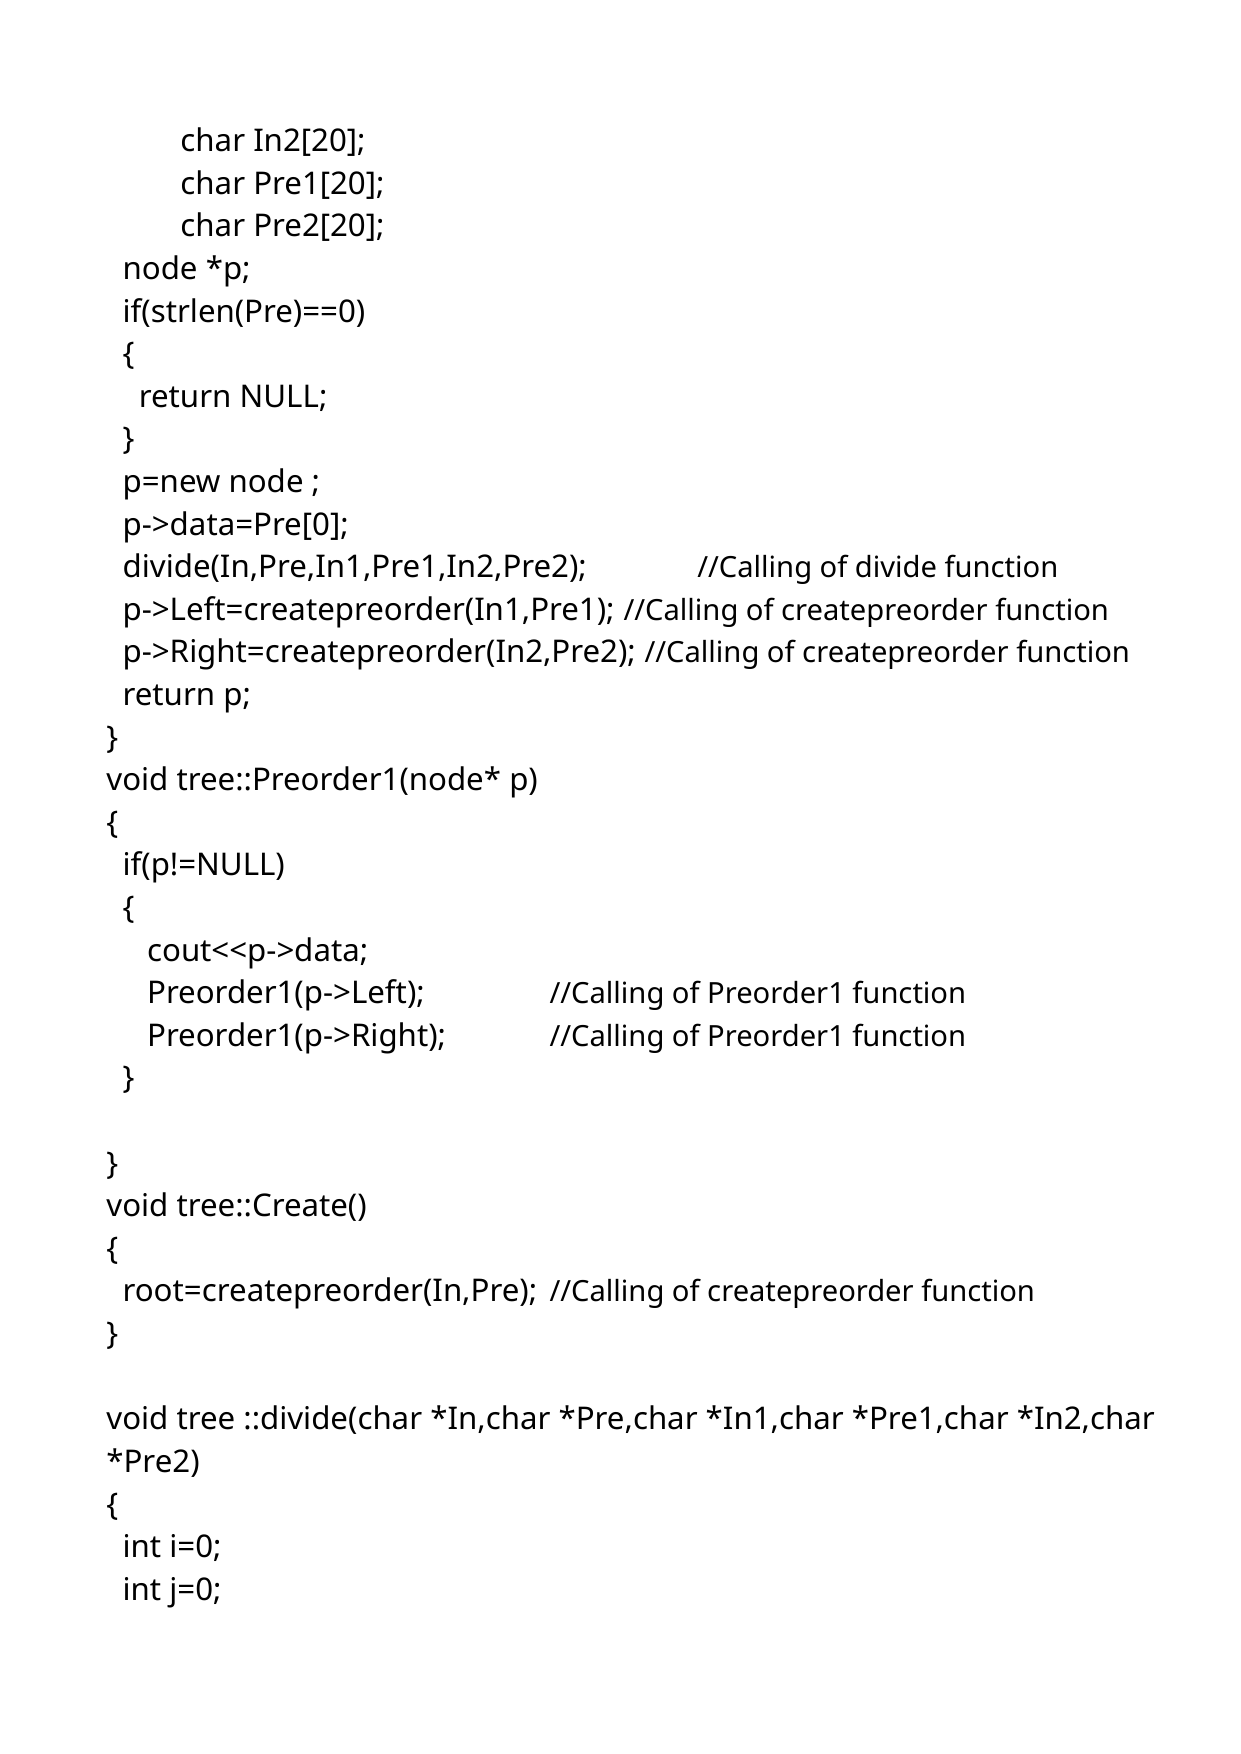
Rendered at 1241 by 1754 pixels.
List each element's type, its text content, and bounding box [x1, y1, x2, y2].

text return NULL; [106, 374, 1167, 416]
text root=createpreorder(In,Pre); //Calling of createpreorder function [106, 1268, 1167, 1311]
text Preorder1(p->Left); //Calling of Preorder1 function [106, 970, 1167, 1013]
text int i=0; [106, 1524, 1167, 1567]
text p->Left=createpreorder(In1,Pre1); //Calling of createpreorder function [106, 587, 1167, 629]
text int j=0; [106, 1567, 1167, 1609]
text { [106, 1226, 1167, 1268]
text } [106, 416, 1167, 459]
text return p; [106, 672, 1167, 714]
text void tree::Preorder1(node* p) [106, 757, 1167, 800]
text char Pre2[20]; [106, 203, 1167, 246]
text p->data=Pre[0]; [106, 502, 1167, 544]
text p=new node ; [106, 459, 1167, 502]
text { [106, 800, 1167, 842]
text char In2[20]; [106, 118, 1167, 161]
text { [106, 885, 1167, 928]
text void tree ::divide(char *In,char *Pre,char *In1,char *Pre1,char *In2,char *Pre2) [106, 1396, 1167, 1481]
text node *p; [106, 246, 1167, 288]
text p->Right=createpreorder(In2,Pre2); //Calling of createpreorder function [106, 629, 1191, 672]
text } [106, 1311, 1167, 1354]
text if(p!=NULL) [106, 842, 1167, 885]
text divide(In,Pre,In1,Pre1,In2,Pre2); //Calling of divide function [106, 544, 1167, 587]
text { [106, 331, 1167, 374]
text cout<<p->data; [106, 928, 1167, 970]
text } [106, 1141, 1167, 1183]
text if(strlen(Pre)==0) [106, 288, 1167, 331]
text char Pre1[20]; [106, 161, 1167, 203]
text Preorder1(p->Right); //Calling of Preorder1 function [106, 1013, 1167, 1055]
text } [106, 714, 1167, 757]
text { [106, 1481, 1167, 1524]
text } [106, 1055, 1167, 1098]
text void tree::Create() [106, 1183, 1167, 1226]
